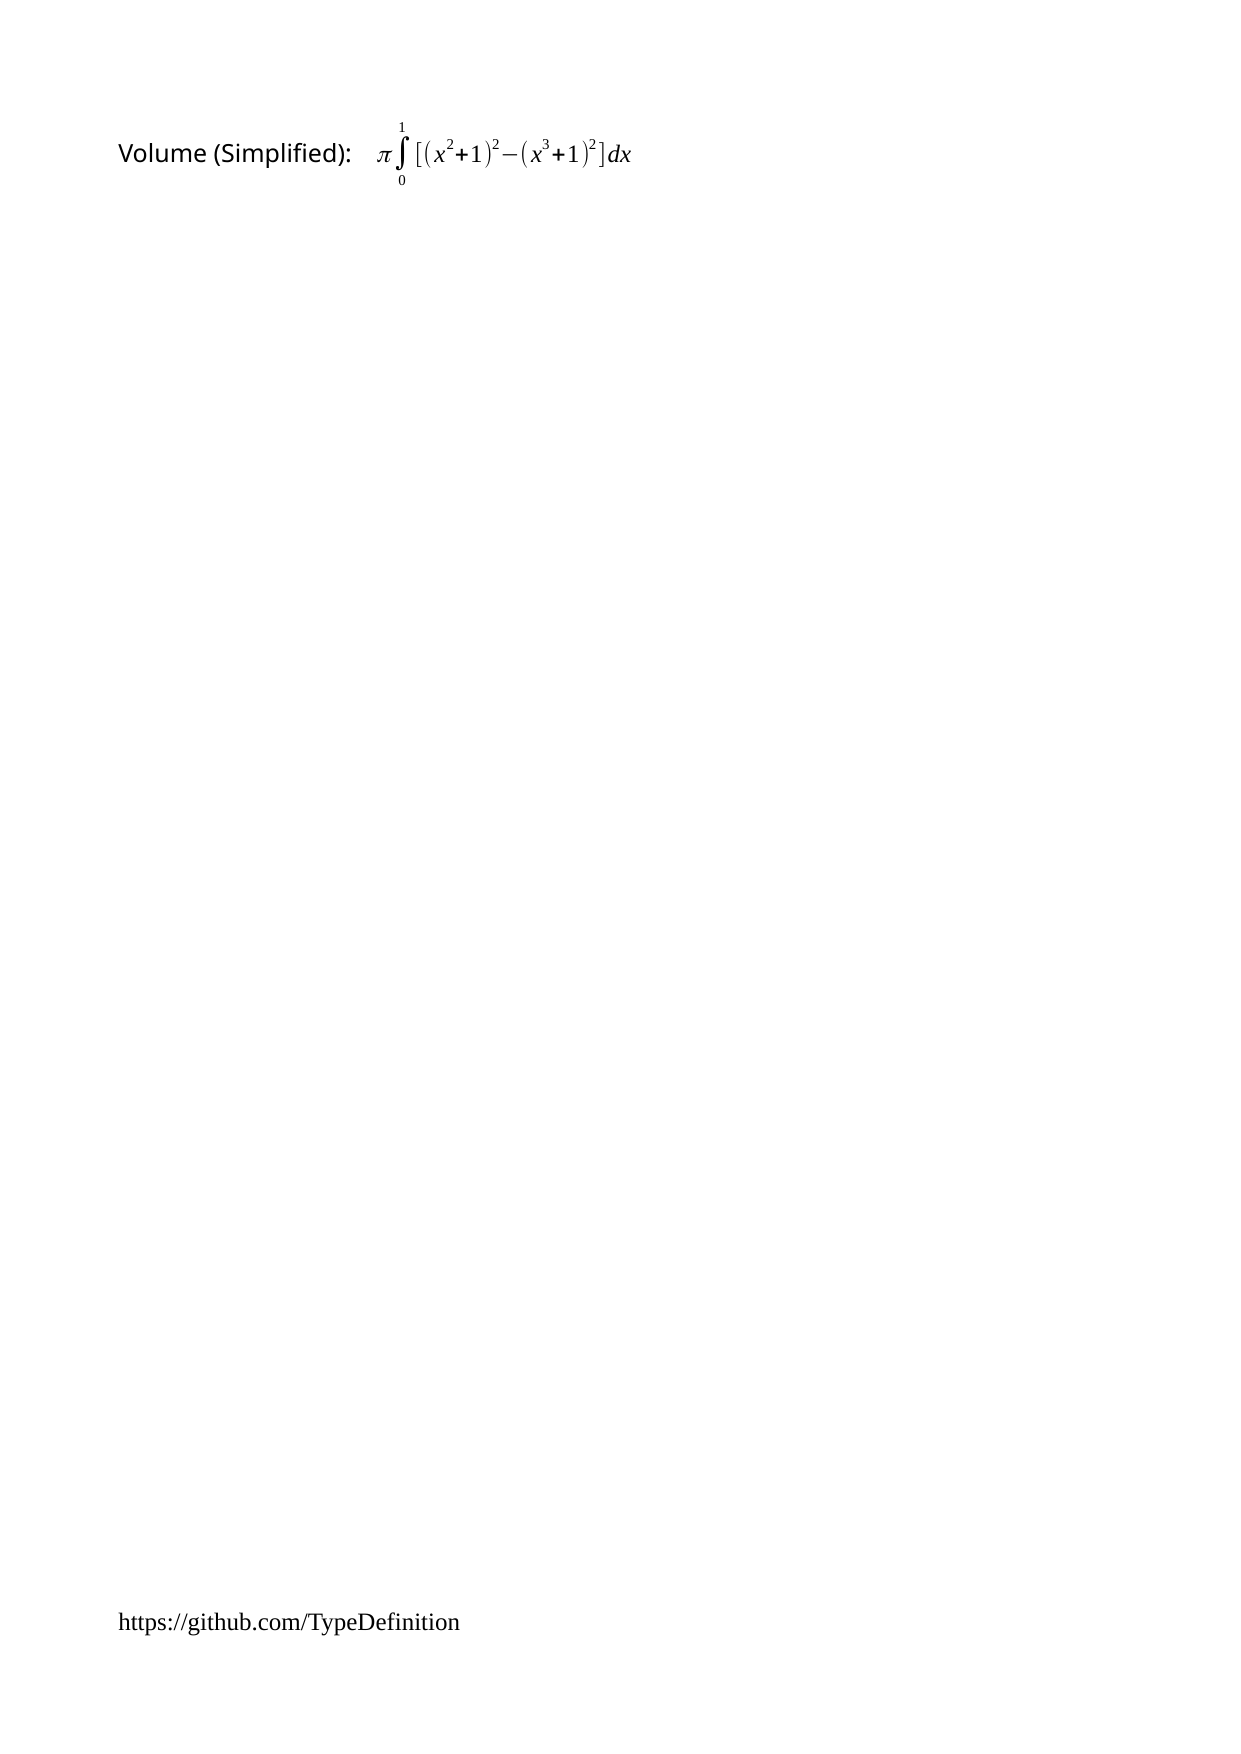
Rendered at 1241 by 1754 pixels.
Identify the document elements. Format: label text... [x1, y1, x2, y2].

text Volume (Simplified): [118, 118, 1122, 189]
